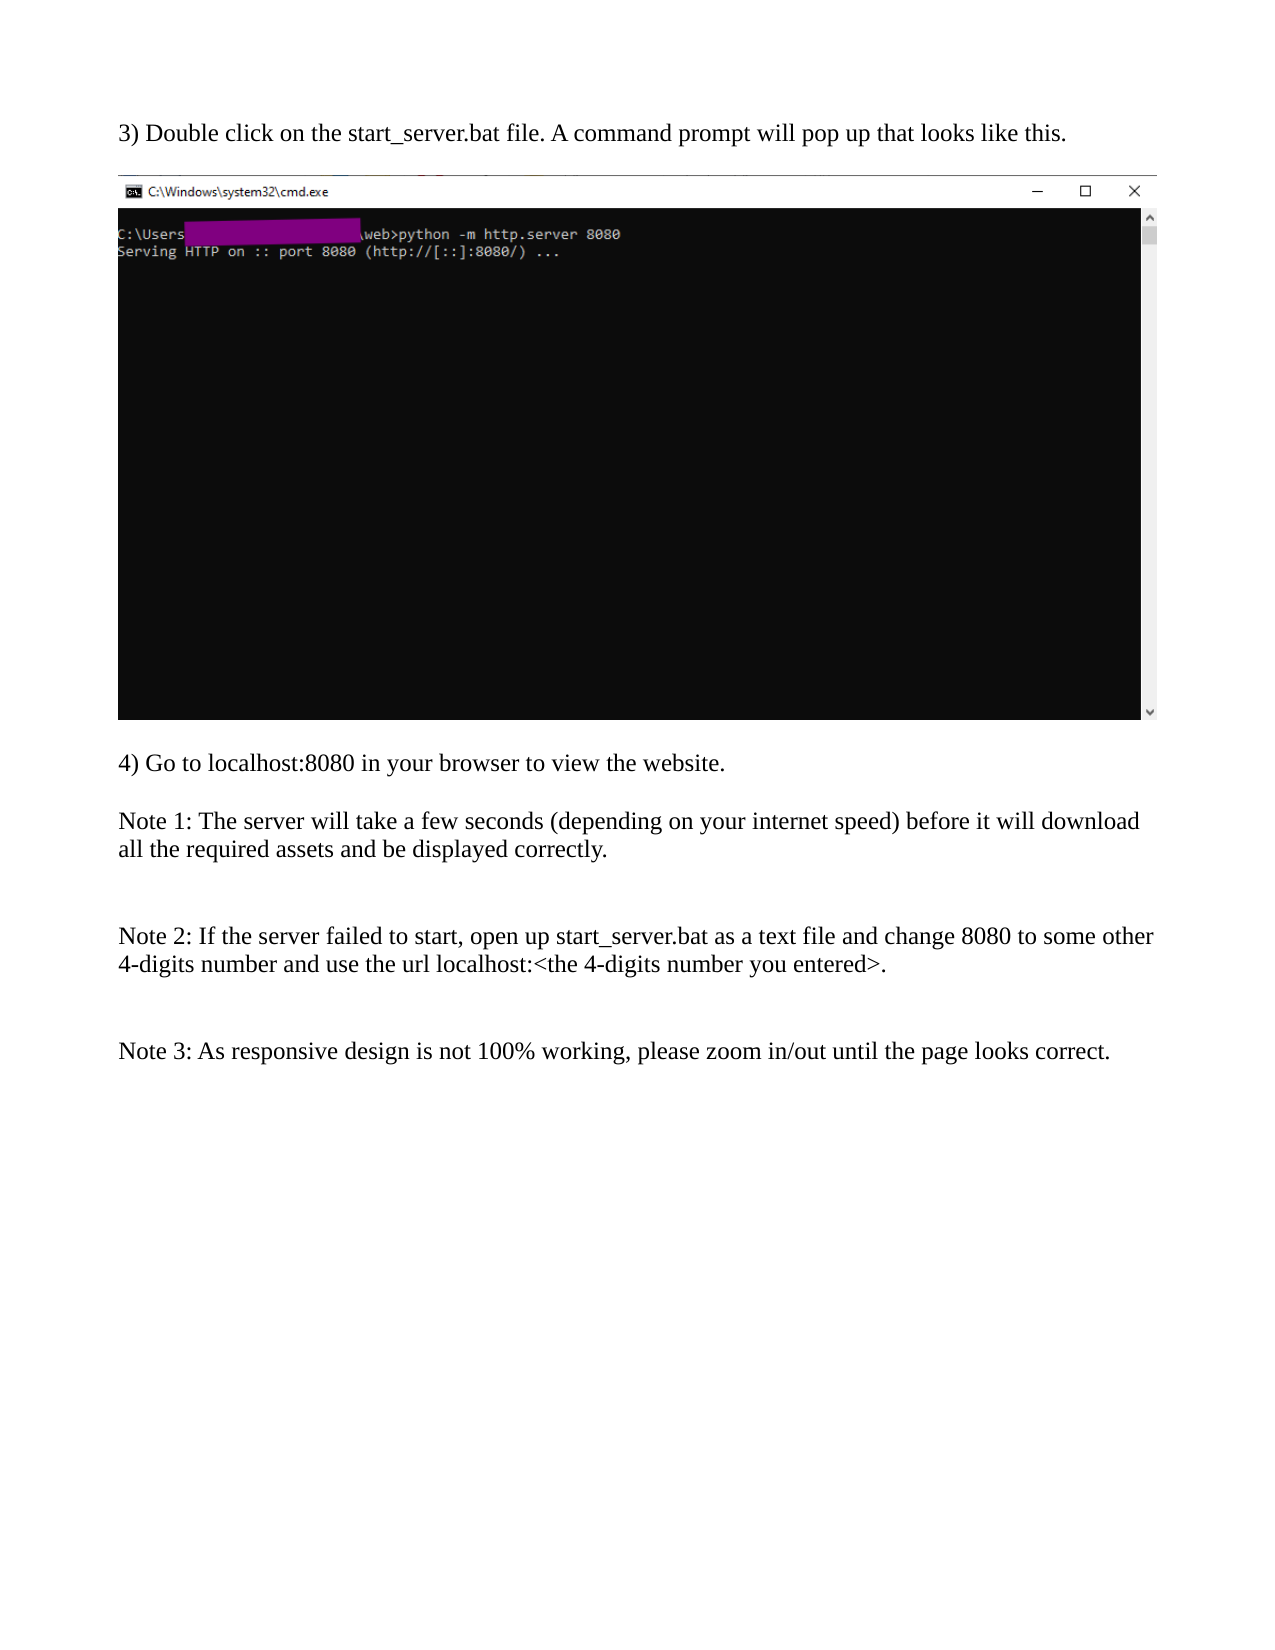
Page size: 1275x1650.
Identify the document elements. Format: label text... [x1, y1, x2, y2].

text 3) Double click on the start_server.bat file. A command prompt will pop up that looks like this. [118, 118, 1157, 147]
text Note 1: The server will take a few seconds (depending on your internet speed) before it will download all the required assets and be displayed correctly. [118, 806, 1157, 863]
text Note 2: If the server failed to start, open up start_server.bat as a text file and change 8080 to some other 4-digits number and use the url localhost:<the 4-digits number you entered>. [118, 921, 1157, 978]
text 4) Go to localhost:8080 in your browser to view the website. [118, 748, 1157, 777]
text Note 3: As responsive design is not 100% working, please zoom in/out until the page looks correct. [118, 1036, 1157, 1064]
picture [118, 175, 1157, 720]
